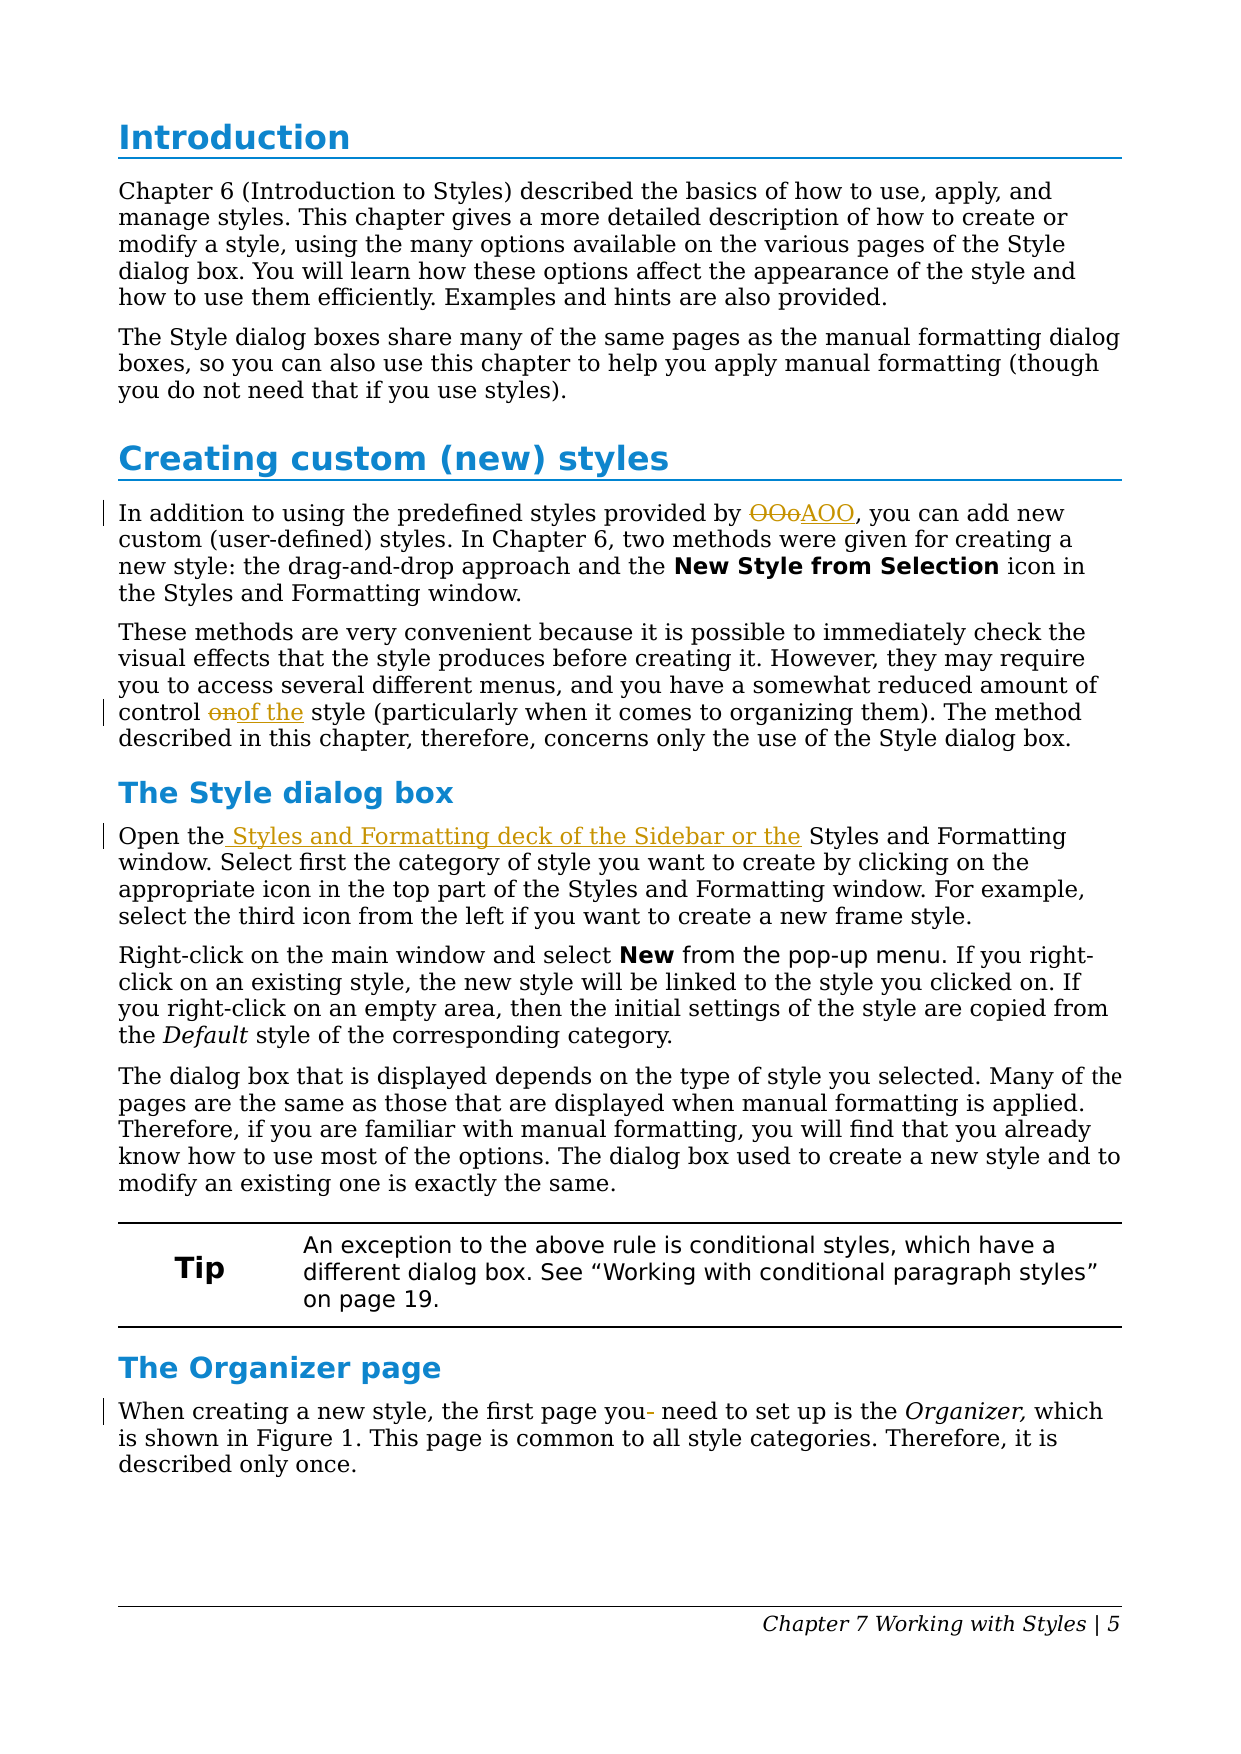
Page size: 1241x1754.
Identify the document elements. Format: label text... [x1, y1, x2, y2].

subtitle The Style dialog box [118, 776, 1122, 810]
text The dialog box that is displayed depends on the type of style you selected. Many of the pages are the same as those that are displayed when manual formatting is applied. Therefore, if you are familiar with manual formatting, you will find that you already know how to use most of the options. The dialog box used to create a new style and to modify an existing one is exactly the same. [118, 1061, 1122, 1197]
text Open the Styles and Formatting deck of the Sidebar or the Styles and Formatting window. Select first the category of style you want to create by clicking on the appropriate icon in the top part of the Styles and Formatting window. For example, select the third icon from the left if you want to create a new frame style. [118, 823, 1122, 929]
table_header An exception to the above rule is conditional styles, which have a different dialog box. See “Working with conditional paragraph styles” on page 19. [281, 1224, 1122, 1326]
text In addition to using the predefined styles provided by AOO, you can add new custom (user-defined) styles. In Chapter 6, two methods were given for creating a new style: the drag-and-drop approach and the New Style from Selection icon in the Styles and Formatting window. [118, 500, 1122, 606]
text These methods are very convenient because it is possible to immediately check the visual effects that the style produces before creating it. However, they may require you to access several different menus, and you have a somewhat reduced amount of control of the style (particularly when it comes to organizing them). The method described in this chapter, therefore, concerns only the use of the Style dialog box. [118, 619, 1122, 752]
text Right-click on the main window and select New from the pop-up menu. If you right-click on an existing style, the new style will be linked to the style you clicked on. If you right-click on an empty area, then the initial settings of the style are copied from the Default style of the corresponding category. [118, 942, 1122, 1049]
subtitle Introduction [118, 118, 1122, 157]
subtitle The Organizer page [118, 1352, 1122, 1386]
text Chapter 6 (Introduction to Styles) described the basics of how to use, apply, and manage styles. This chapter gives a more detailed description of how to create or modify a style, using the many options available on the various pages of the Style dialog box. You will learn how these options affect the appearance of the style and how to use them efficiently. Examples and hints are also provided. [118, 178, 1122, 311]
text When creating a new style, the first page you need to set up is the Organizer, which is shown in Figure 1. This page is common to all style categories. Therefore, it is described only once. [118, 1398, 1122, 1478]
text The Style dialog boxes share many of the same pages as the manual formatting dialog boxes, so you can also use this chapter to help you apply manual formatting (though you do not need that if you use styles). [118, 324, 1122, 404]
subtitle Creating custom (new) styles [118, 440, 1122, 479]
table_header Tip [118, 1224, 281, 1326]
